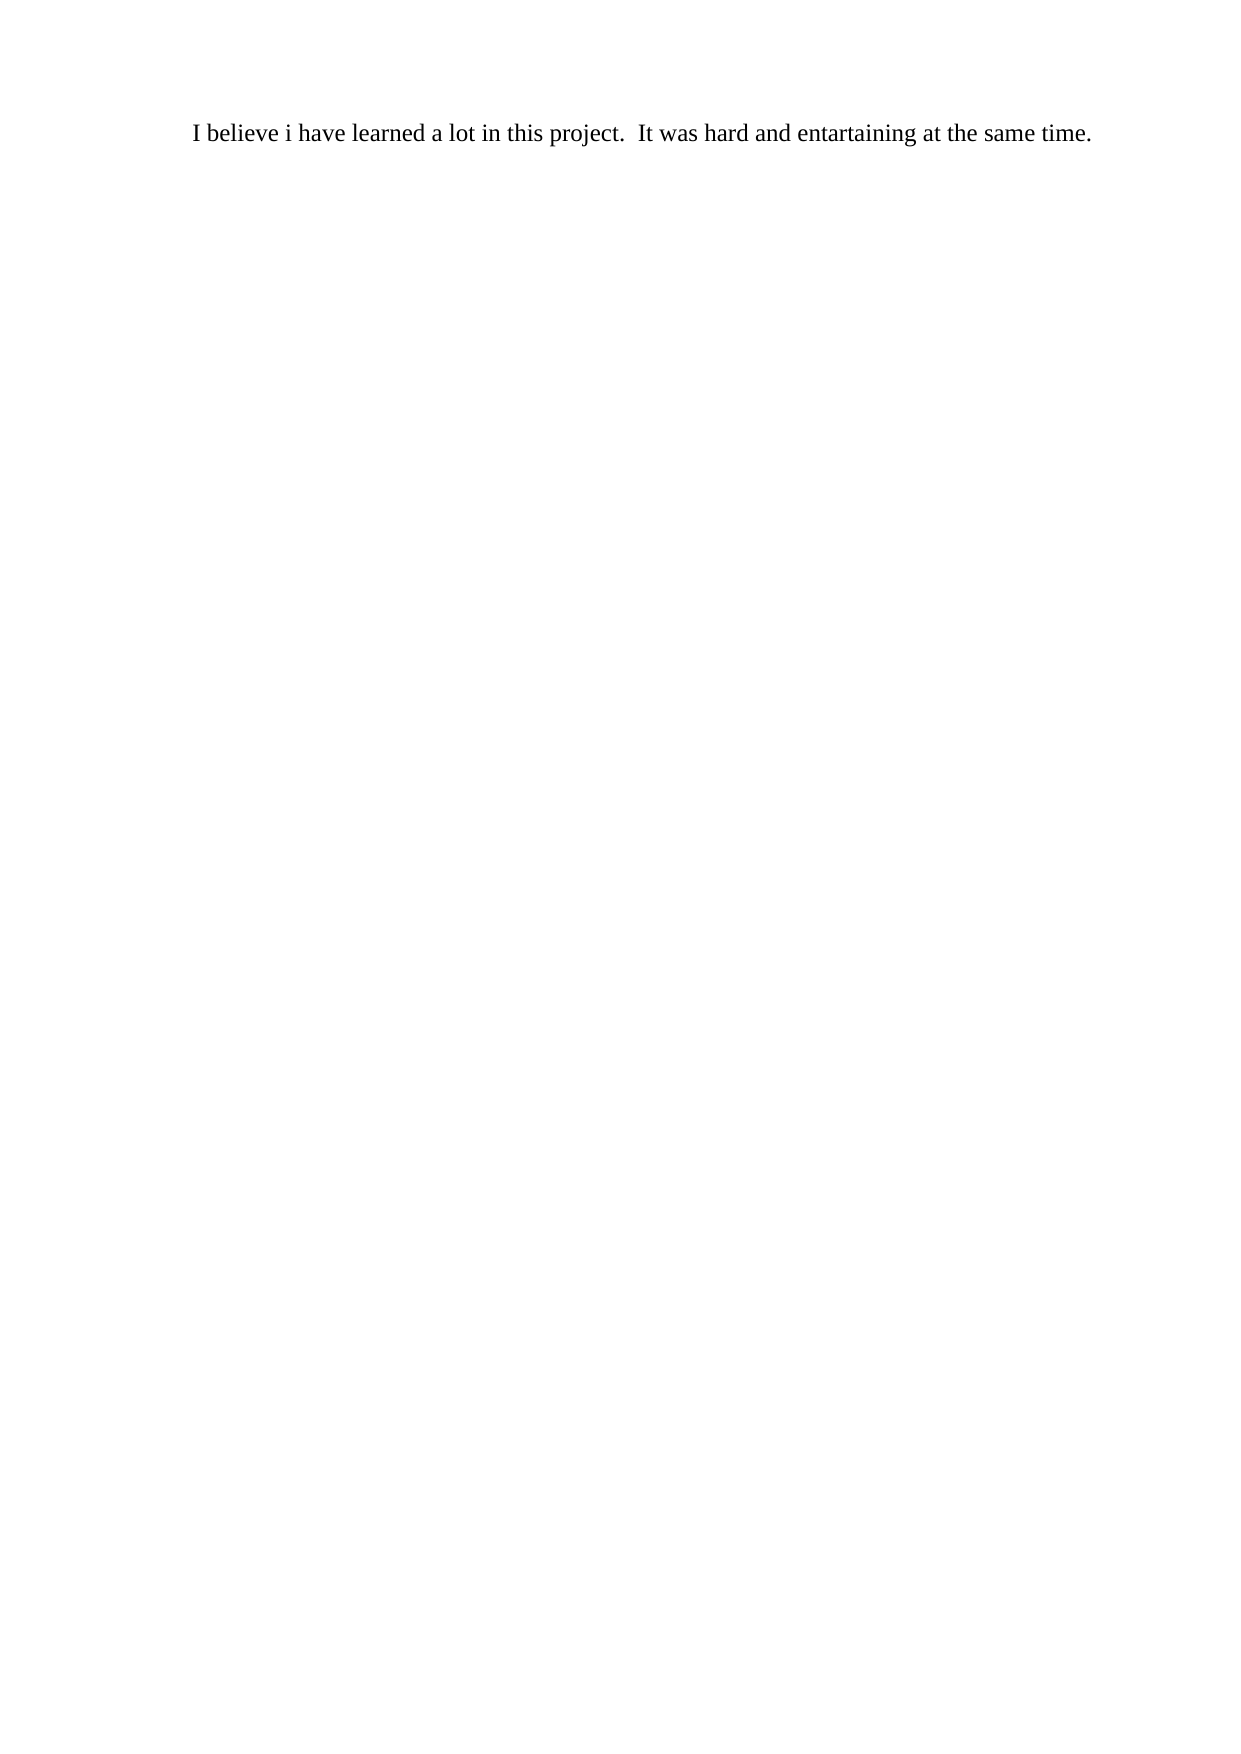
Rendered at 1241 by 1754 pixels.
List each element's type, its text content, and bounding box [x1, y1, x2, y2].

text I believe i have learned a lot in this project. It was hard and entartaining at the same time. [118, 118, 1122, 147]
